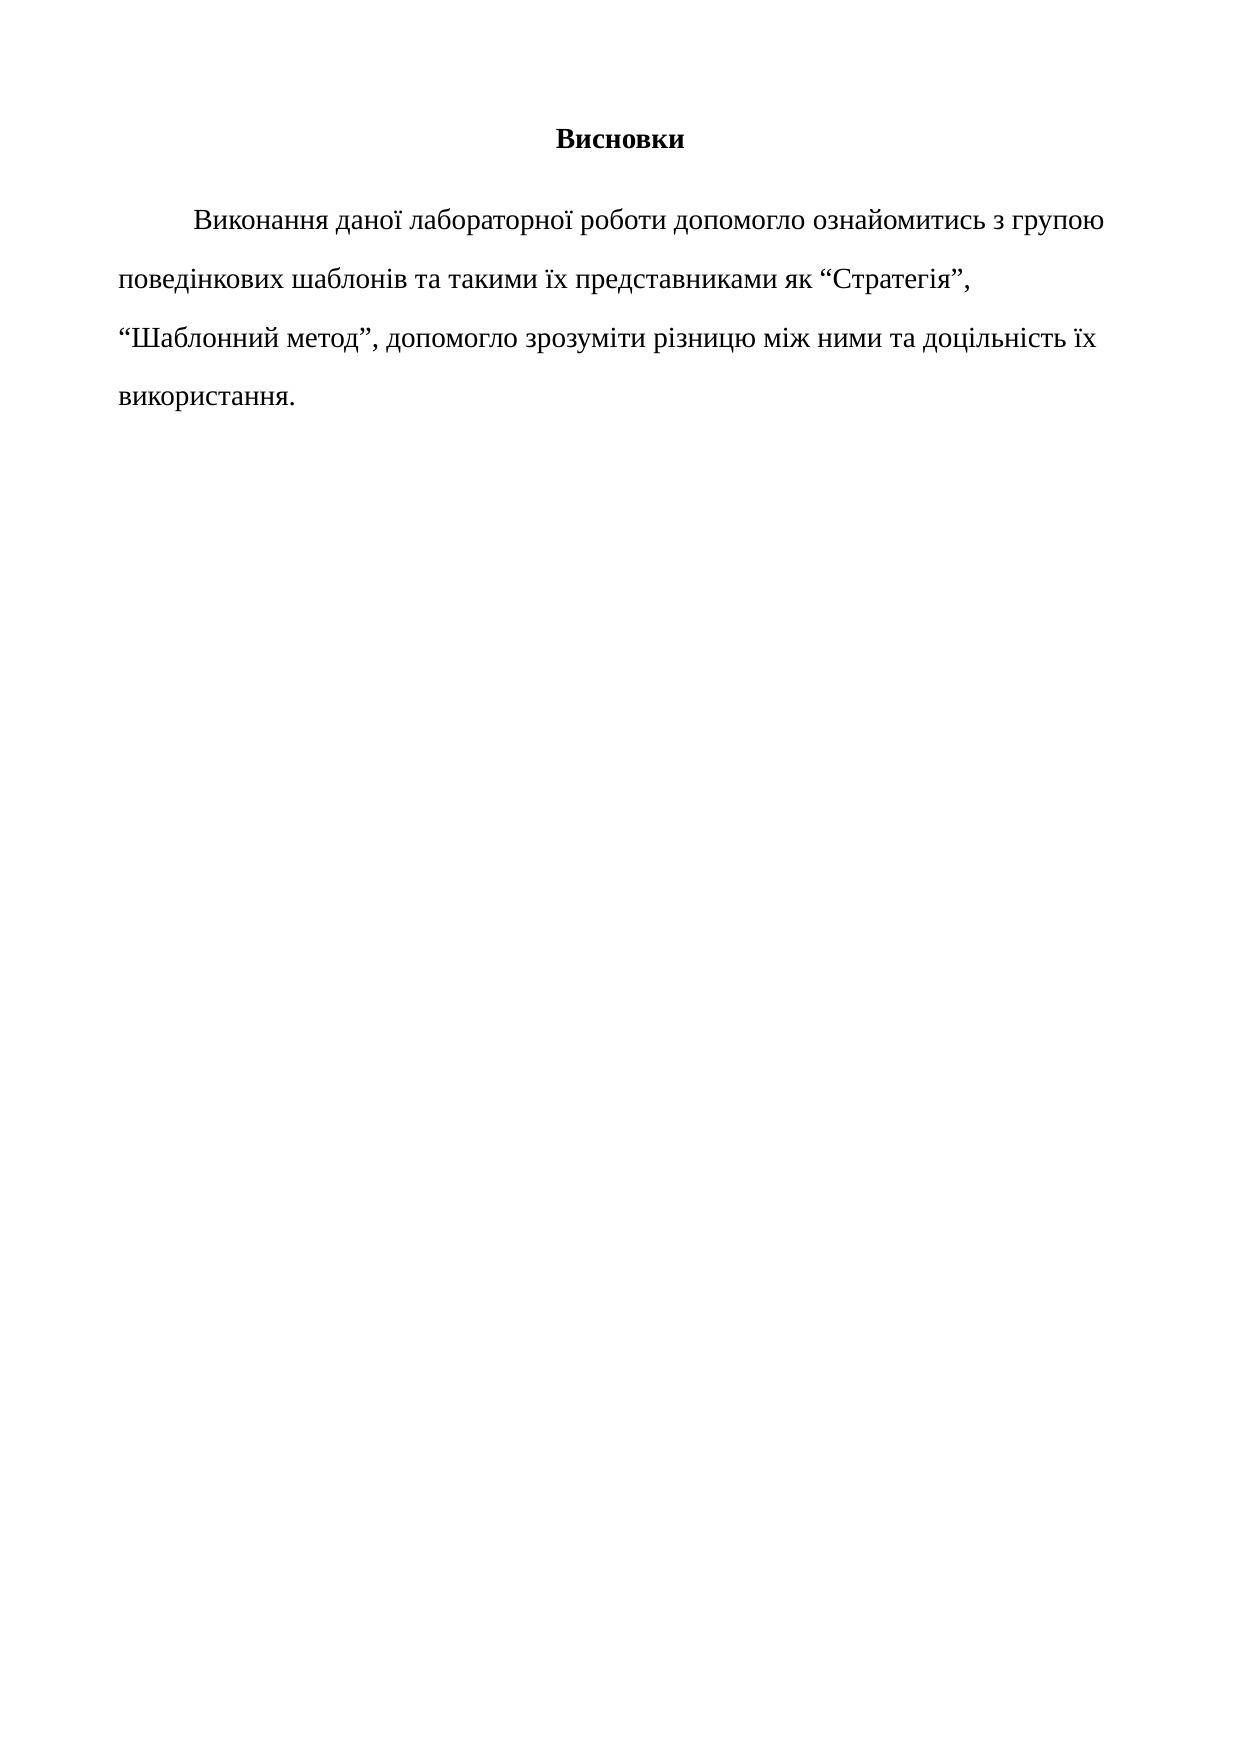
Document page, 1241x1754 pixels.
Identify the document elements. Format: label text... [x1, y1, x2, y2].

text Висновки [118, 121, 1122, 155]
text Виконання даної лабораторної роботи допомогло ознайомитись з групою поведінкових шаблонів та такими їх представниками як “Стратегія”, “Шаблонний метод”, допомогло зрозуміти різницю між ними та доцільність їх використання. [118, 202, 1122, 412]
